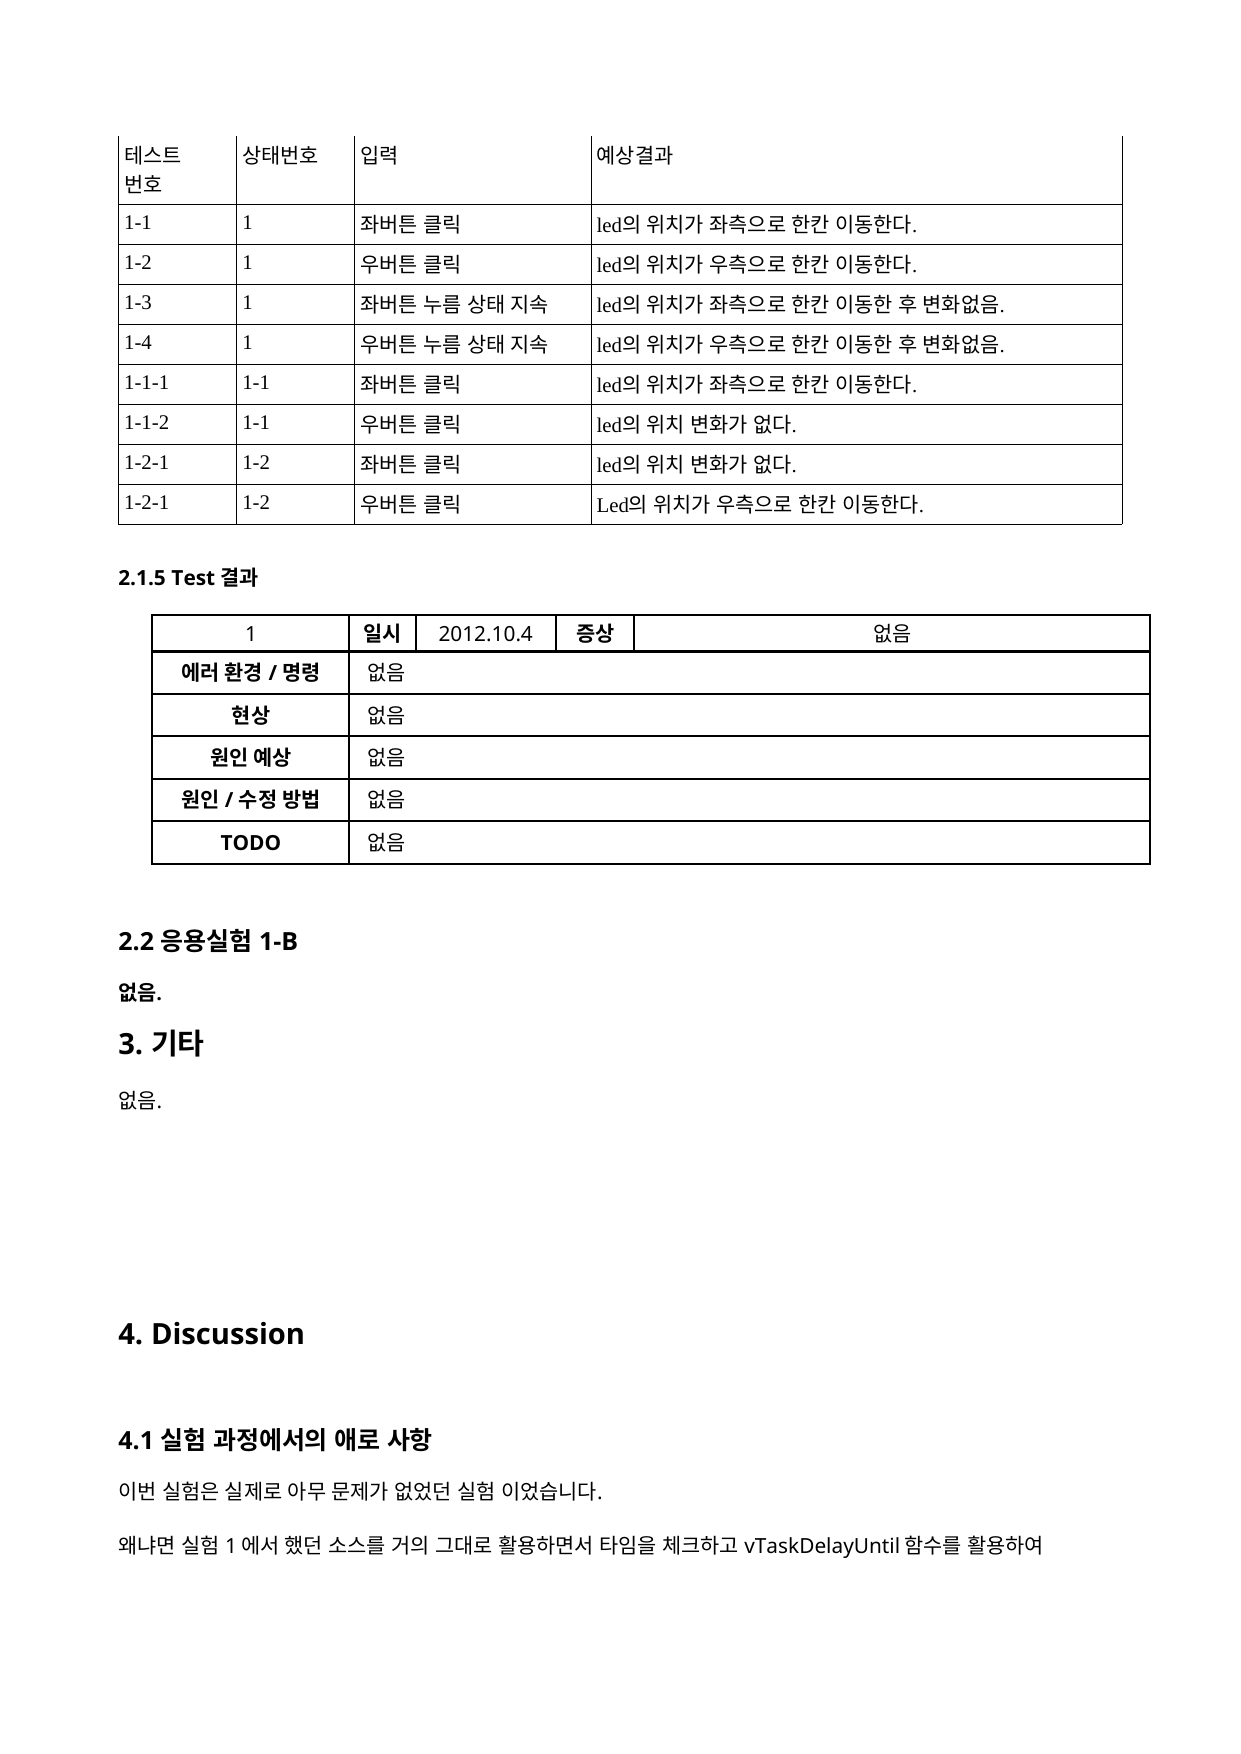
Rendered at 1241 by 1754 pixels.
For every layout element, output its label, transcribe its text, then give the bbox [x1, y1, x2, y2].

table_cell 1-1 [119, 205, 236, 244]
table_header 증상 [557, 616, 633, 650]
table_cell 상태번호 [237, 136, 354, 204]
table_cell 1-2 [119, 245, 236, 284]
table_cell 우버튼 클릭 [355, 405, 591, 444]
table_cell 없음 [350, 780, 1149, 820]
table_cell led의 위치가 우측으로 한칸 이동한다. [592, 245, 1122, 284]
table_cell 우버튼 누름 상태 지속 [355, 325, 591, 364]
table_cell 1-2-1 [119, 485, 236, 524]
table_cell 1 [237, 325, 354, 364]
table_header 일시 [350, 616, 415, 650]
table_cell 1-2 [237, 485, 354, 524]
text 3. 기타 [118, 1023, 1122, 1063]
table_cell 1 [237, 205, 354, 244]
table_cell led의 위치가 좌측으로 한칸 이동한 후 변화없음. [592, 285, 1122, 324]
table_cell led의 위치가 우측으로 한칸 이동한 후 변화없음. [592, 325, 1122, 364]
table_cell 1 [237, 285, 354, 324]
table_cell 1-1 [237, 365, 354, 404]
table_cell 좌버튼 클릭 [355, 205, 591, 244]
table_cell 1-3 [119, 285, 236, 324]
text 없음. [118, 978, 1122, 1006]
table_cell 1 [237, 245, 354, 284]
table_cell 1-1-2 [119, 405, 236, 444]
table_cell 테스트 번호 [119, 136, 236, 204]
table_cell Led의 위치가 우측으로 한칸 이동한다. [592, 485, 1122, 524]
table_cell TODO [153, 822, 348, 862]
table_cell 좌버튼 클릭 [355, 365, 591, 404]
table_cell 원인 / 수정 방법 [153, 780, 348, 820]
table_cell led의 위치가 좌측으로 한칸 이동한다. [592, 365, 1122, 404]
text 없음. [118, 1087, 1122, 1115]
table_cell 1-1-1 [119, 365, 236, 404]
table_header 1 [153, 616, 348, 650]
table_cell led의 위치 변화가 없다. [592, 405, 1122, 444]
table_cell 없음 [350, 653, 1149, 693]
table_cell 없음 [350, 822, 1149, 862]
table_cell 좌버튼 누름 상태 지속 [355, 285, 591, 324]
table_header 없음 [635, 616, 1149, 650]
table_cell led의 위치가 좌측으로 한칸 이동한다. [592, 205, 1122, 244]
text 왜냐면 실험 1에서 했던 소스를 거의 그대로 활용하면서 타임을 체크하고 vTaskDelayUntil함수를 활용하여 [118, 1531, 1122, 1559]
table_cell 우버튼 클릭 [355, 245, 591, 284]
text 4. Discussion [118, 1314, 1122, 1353]
table_cell 원인 예상 [153, 737, 348, 778]
table_cell 현상 [153, 695, 348, 735]
table_cell 1-1 [237, 405, 354, 444]
table_cell led의 위치 변화가 없다. [592, 445, 1122, 484]
text 4.1 실험 과정에서의 애로 사항 [118, 1423, 1122, 1457]
table_cell 없음 [350, 737, 1149, 778]
text 2.2 응용실험 1-B [118, 923, 1122, 957]
table_cell 1-2 [237, 445, 354, 484]
table_cell 에러 환경 / 명령 [153, 653, 348, 693]
table_cell 없음 [350, 695, 1149, 735]
table_cell 1-4 [119, 325, 236, 364]
text 이번 실험은 실제로 아무 문제가 없었던 실험 이었습니다. [118, 1477, 1122, 1506]
table_cell 좌버튼 클릭 [355, 445, 591, 484]
table_cell 예상결과 [592, 136, 1122, 204]
table_cell 우버튼 클릭 [355, 485, 591, 524]
table_cell 입력 [355, 136, 591, 204]
table_cell 1-2-1 [119, 445, 236, 484]
table_header 2012.10.4 [417, 616, 555, 650]
text 2.1.5 Test 결과 [118, 563, 1122, 591]
